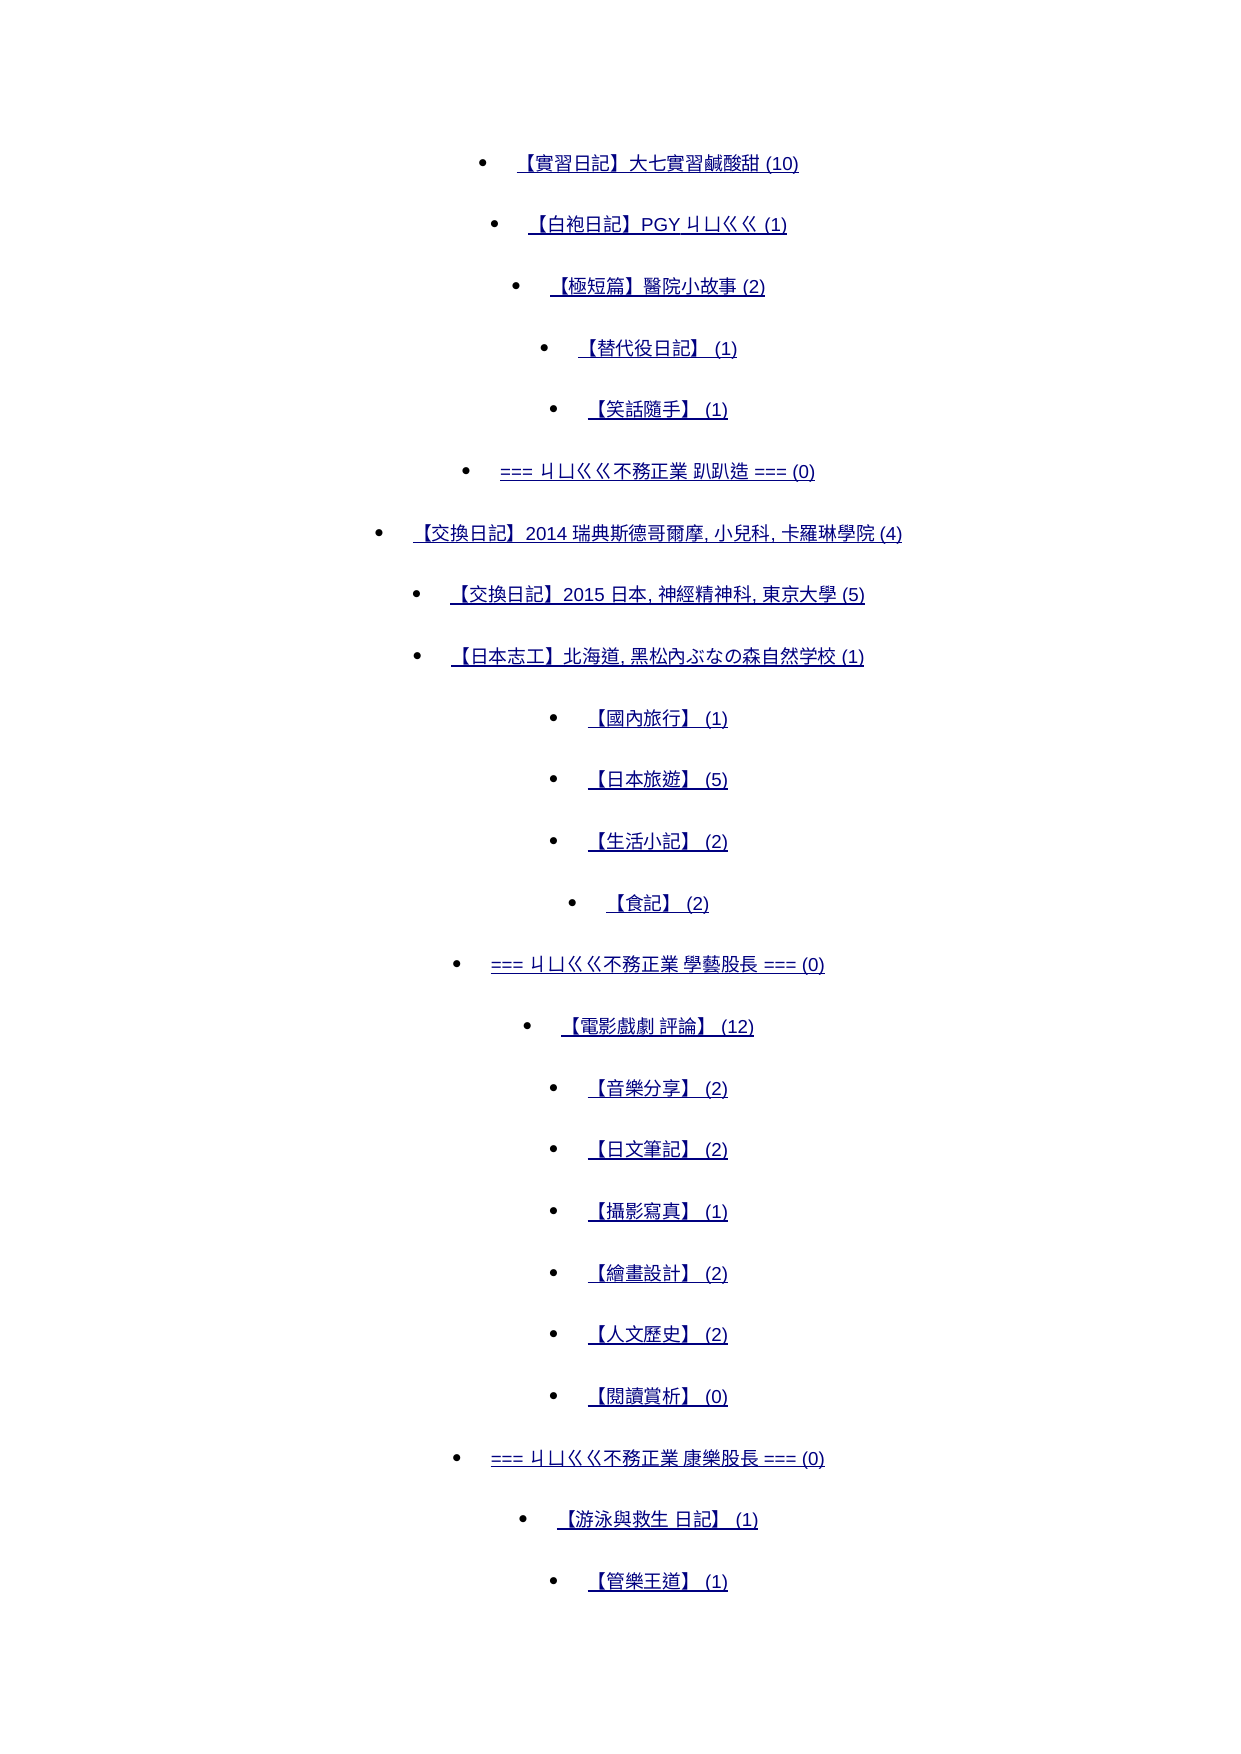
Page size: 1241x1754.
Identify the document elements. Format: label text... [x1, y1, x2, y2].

list 【食記】 (2) [225, 890, 1053, 916]
list 【替代役日記】 (1) [225, 335, 1053, 361]
list 【音樂分享】 (2) [225, 1075, 1053, 1101]
list 【生活小記】 (2) [225, 828, 1053, 854]
list 【國內旅行】 (1) [225, 705, 1053, 731]
list 【游泳與救生 日記】 (1) [225, 1507, 1053, 1532]
list 【電影戲劇 評論】 (12) [225, 1013, 1053, 1039]
list 【人文歷史】 (2) [225, 1322, 1053, 1347]
list === ㄐㄩㄍㄍ不務正業 趴趴造 === (0) [225, 458, 1053, 484]
list 【日文筆記】 (2) [225, 1137, 1053, 1162]
list 【實習日記】大七實習鹹酸甜 (10) [225, 150, 1053, 176]
list 【管樂王道】 (1) [225, 1568, 1053, 1594]
list 【交換日記】2014 瑞典斯德哥爾摩, 小兒科, 卡羅琳學院 (4) [225, 520, 1053, 546]
list 【白袍日記】PGYㄐㄩㄍㄍ (1) [225, 212, 1053, 237]
list 【日本志工】北海道, 黑松內ぶなの森自然学校 (1) [225, 643, 1053, 669]
list 【極短篇】醫院小故事 (2) [225, 273, 1053, 299]
list 【攝影寫真】 (1) [225, 1198, 1053, 1224]
list 【交換日記】2015 日本, 神經精神科, 東京大學 (5) [225, 582, 1053, 607]
list 【日本旅遊】 (5) [225, 767, 1053, 792]
list === ㄐㄩㄍㄍ不務正業 學藝股長 === (0) [225, 952, 1053, 977]
list 【笑話隨手】 (1) [225, 397, 1053, 422]
list 【閱讀賞析】 (0) [225, 1383, 1053, 1409]
list === ㄐㄩㄍㄍ不務正業 康樂股長 === (0) [225, 1445, 1053, 1471]
list 【繪畫設計】 (2) [225, 1260, 1053, 1286]
